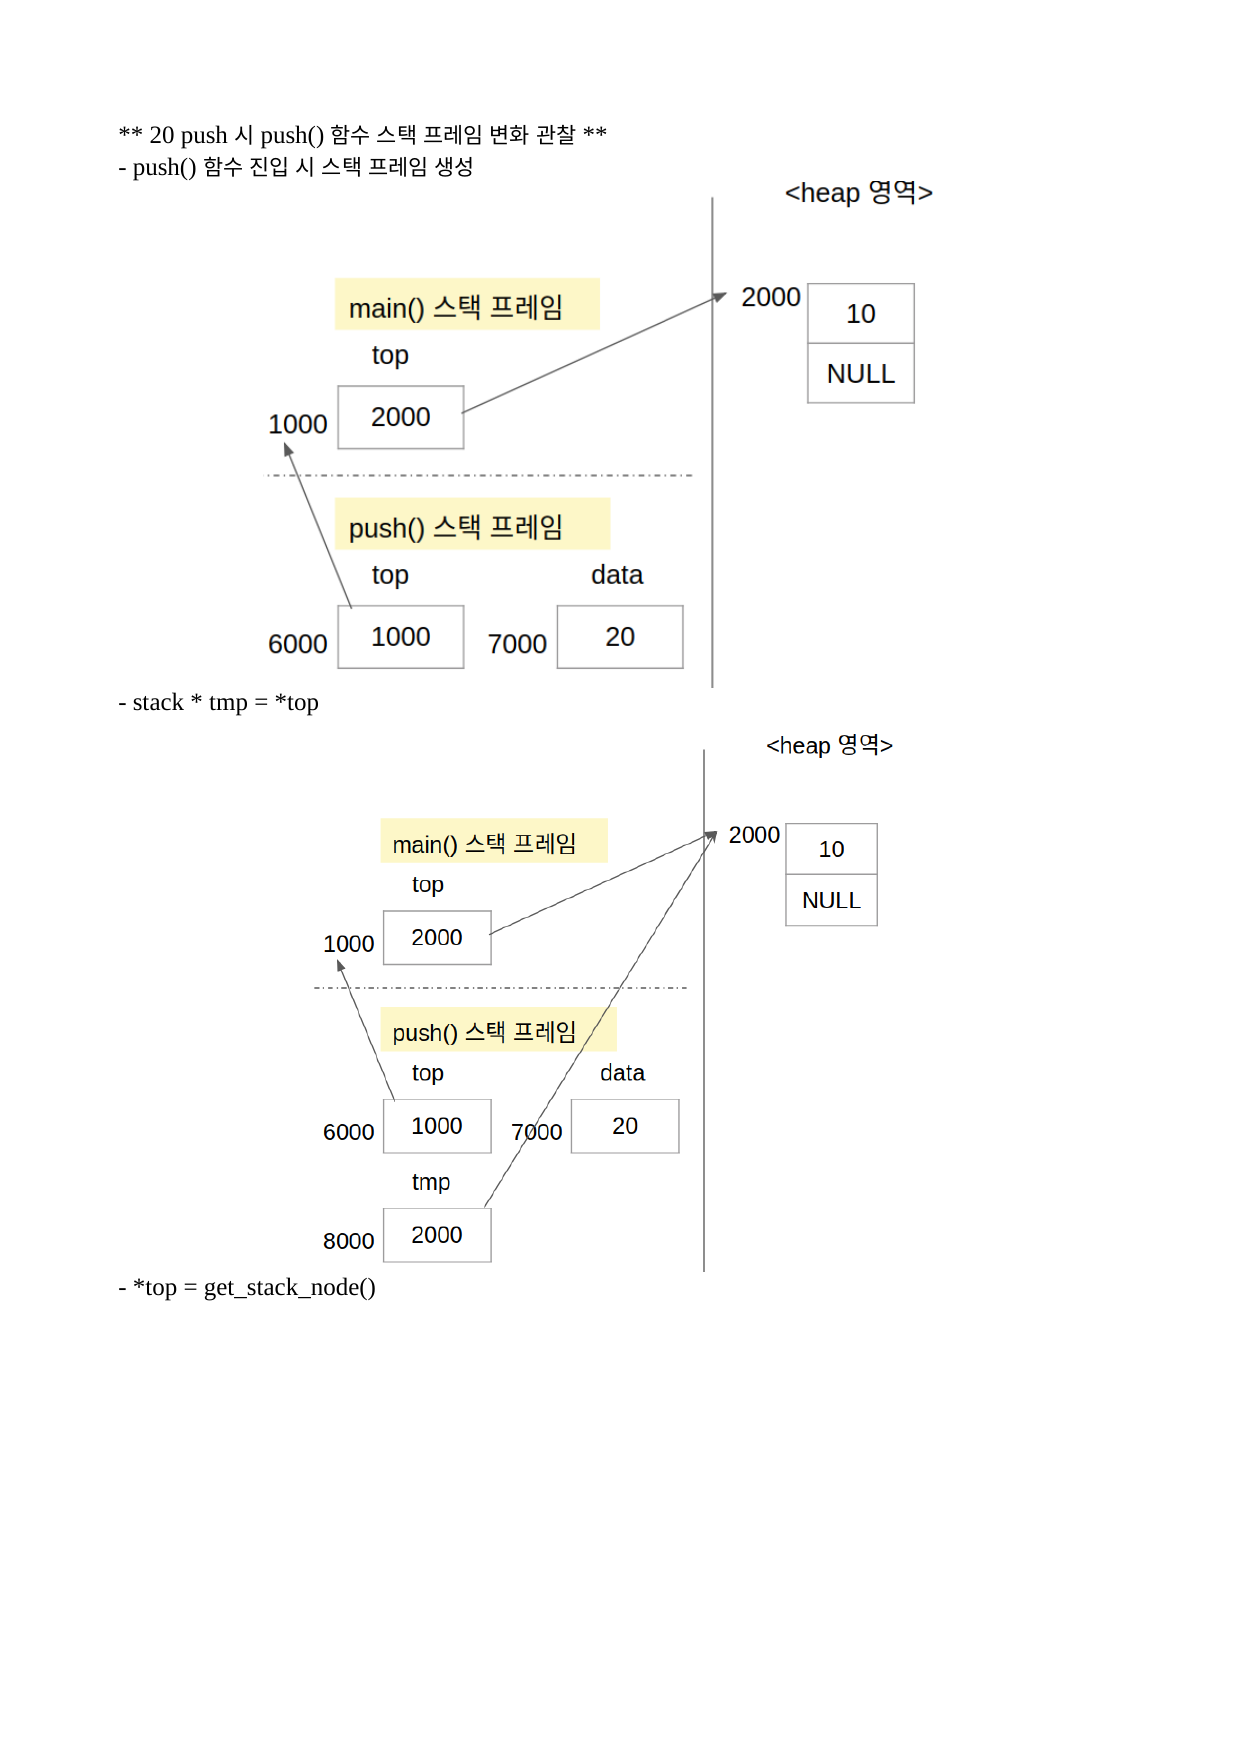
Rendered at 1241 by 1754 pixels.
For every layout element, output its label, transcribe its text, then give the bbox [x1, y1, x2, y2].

text ** 20 push 시 push() 함수 스택 프레임 변화 관찰 ** [118, 118, 1122, 150]
text - push() 함수 진입 시 스택 프레임 생성 [118, 150, 1122, 181]
text - *top = get_stack_node() [118, 716, 1122, 1301]
text - stack * tmp = *top [118, 181, 1122, 716]
picture [263, 181, 977, 688]
picture [314, 726, 926, 1272]
